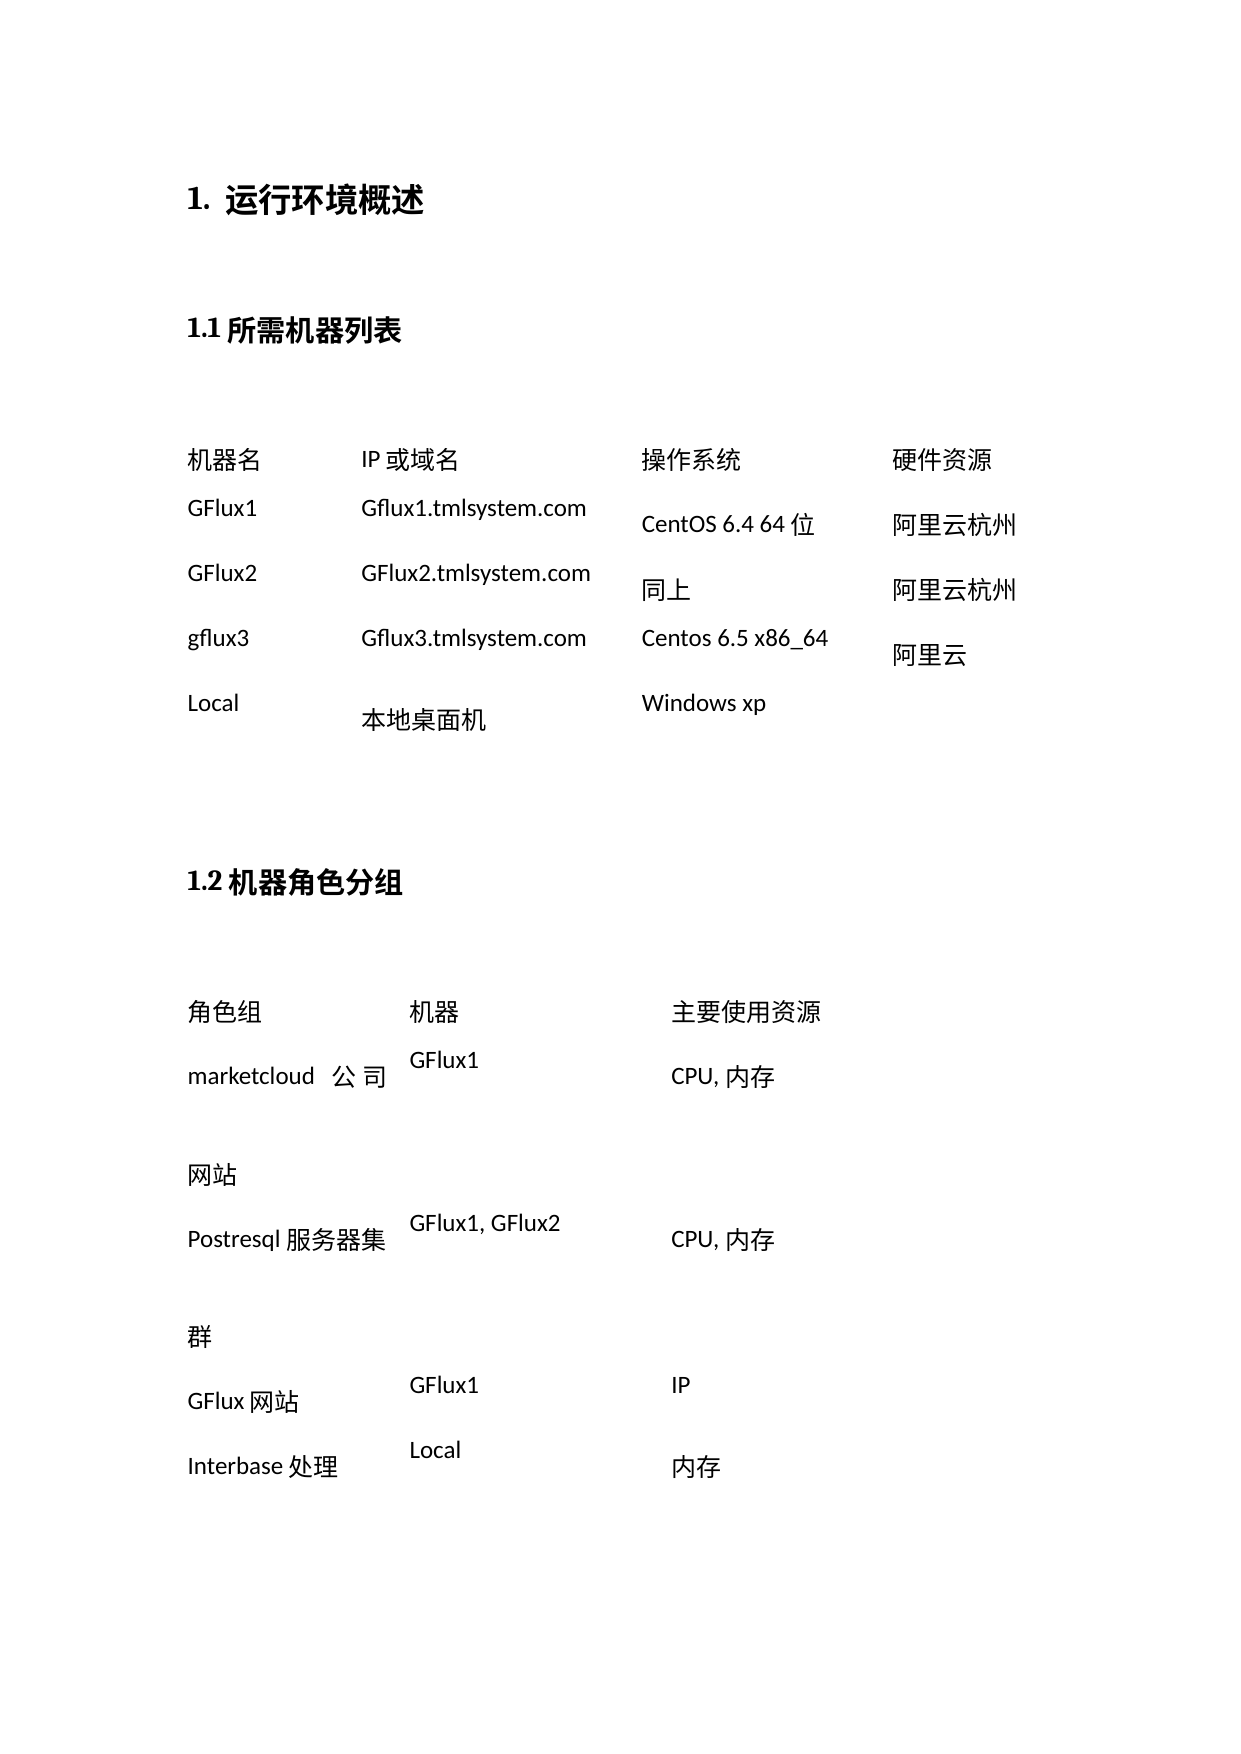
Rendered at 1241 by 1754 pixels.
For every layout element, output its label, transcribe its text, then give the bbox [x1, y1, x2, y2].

table_cell Local [176, 682, 350, 747]
table_cell [881, 682, 1044, 747]
table_cell Gflux1.tmlsystem.com [350, 487, 630, 552]
table_cell Gflux3.tmlsystem.com [350, 617, 630, 682]
table_cell Interbase处理 [176, 1430, 398, 1494]
table_header 硬件资源 [881, 422, 1044, 487]
table_cell GFlux2.tmlsystem.com [350, 552, 630, 617]
table_header 角色组 [176, 975, 398, 1039]
subtitle 1.2 机器角色分组 [187, 844, 1053, 909]
table_cell GFlux网站 [176, 1365, 398, 1429]
table_cell GFlux1 [398, 1365, 660, 1429]
table_cell Local [398, 1430, 660, 1494]
table_cell 本地桌面机 [350, 682, 630, 747]
table_cell 阿里云杭州 [881, 552, 1044, 617]
subtitle 运行环境概述 [187, 162, 1053, 227]
table_header 主要使用资源 [660, 975, 1044, 1039]
table_cell 内存 [660, 1430, 1044, 1494]
table_cell 同上 [630, 552, 881, 617]
table_cell CentOS 6.4 64位 [630, 487, 881, 552]
table_cell CPU, 内存 [660, 1040, 1044, 1202]
table_cell GFlux1 [398, 1040, 660, 1202]
table_cell gflux3 [176, 617, 350, 682]
table_cell Windows xp [630, 682, 881, 747]
table_header IP或域名 [350, 422, 630, 487]
table_cell Postresql服务器集群 [176, 1202, 398, 1364]
table_cell CPU, 内存 [660, 1202, 1044, 1364]
table_cell Centos 6.5 x86_64 [630, 617, 881, 682]
table_cell GFlux2 [176, 552, 350, 617]
table_cell 阿里云杭州 [881, 487, 1044, 552]
table_header 操作系统 [630, 422, 881, 487]
table_cell GFlux1, GFlux2 [398, 1202, 660, 1364]
table_cell 阿里云 [881, 617, 1044, 682]
table_cell GFlux1 [176, 487, 350, 552]
subtitle 1.1 所需机器列表 [187, 292, 1053, 357]
table_cell IP [660, 1365, 1044, 1429]
table_cell marketcloud 公司网站 [176, 1040, 398, 1202]
table_header 机器 [398, 975, 660, 1039]
table_header 机器名 [176, 422, 350, 487]
